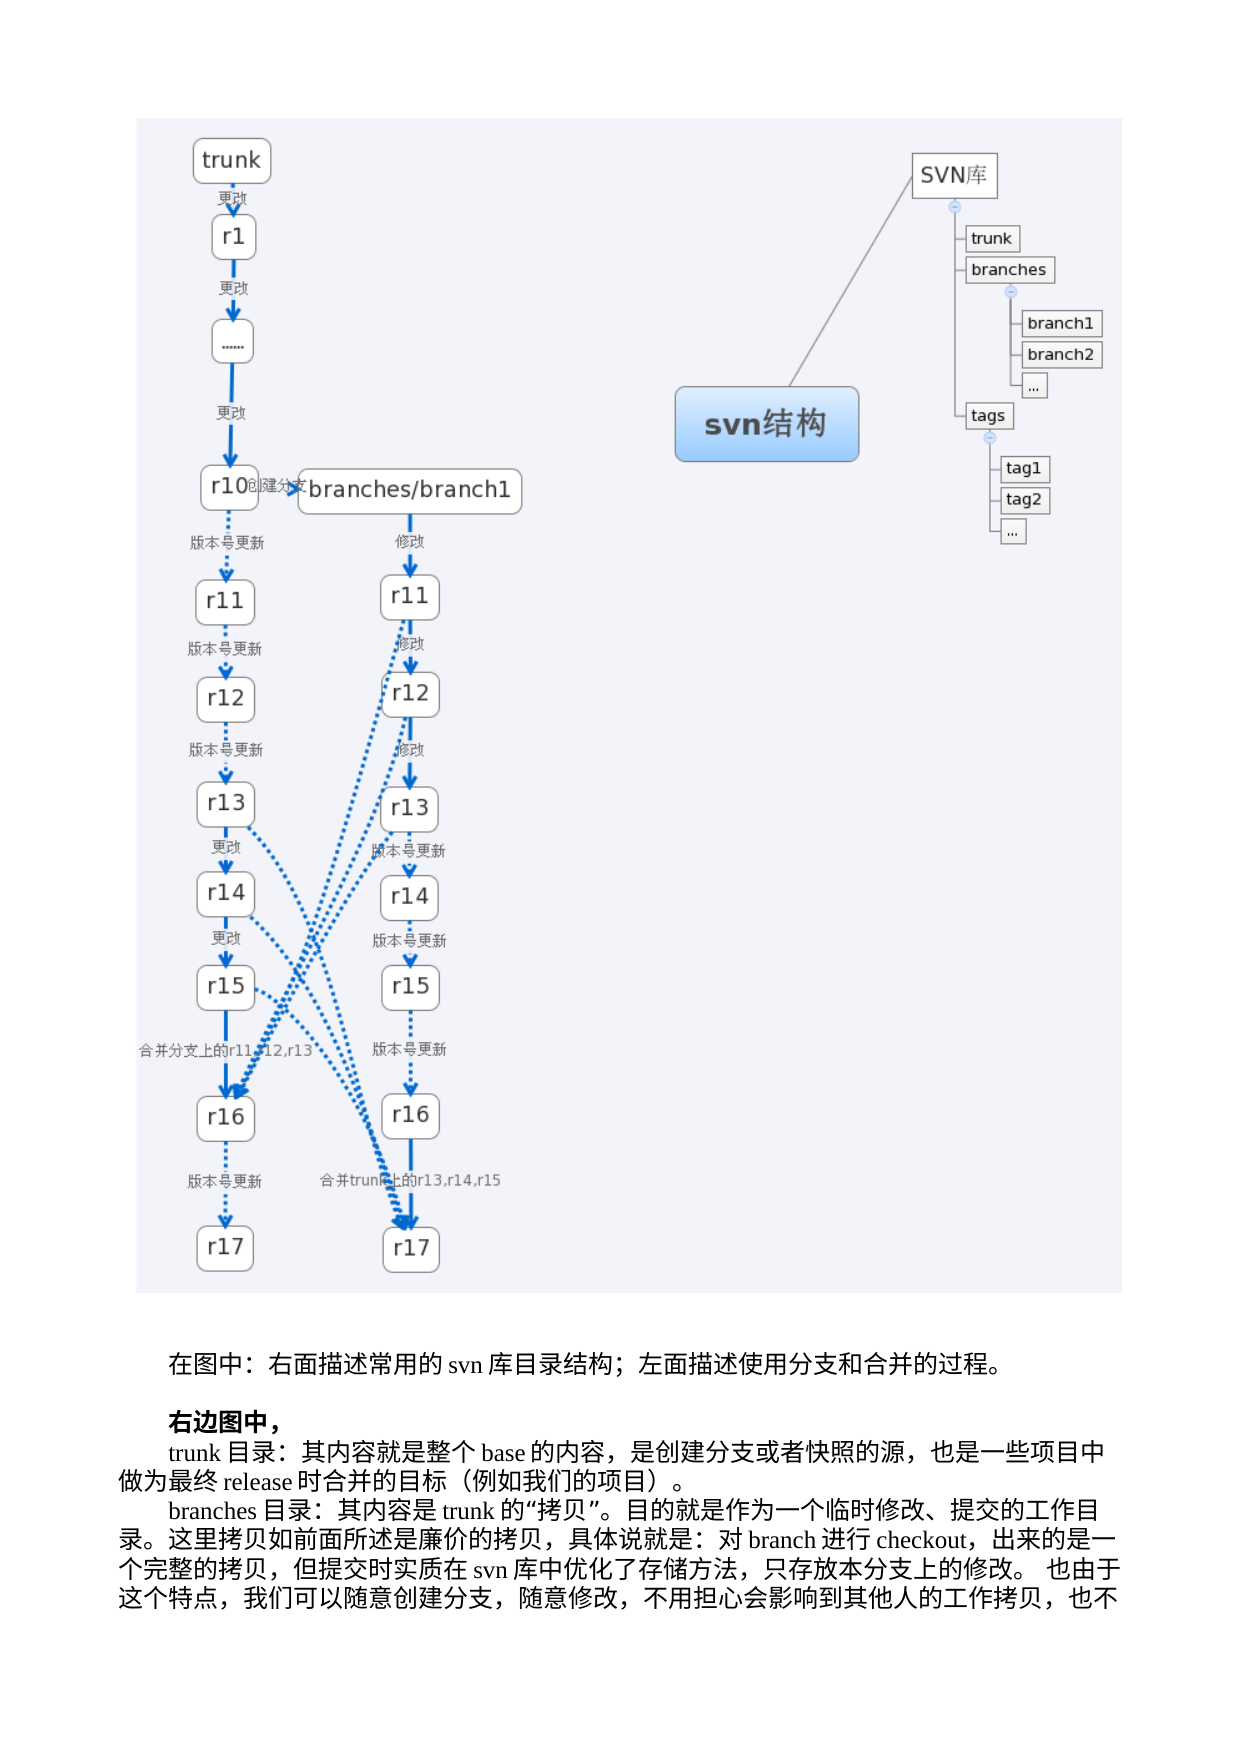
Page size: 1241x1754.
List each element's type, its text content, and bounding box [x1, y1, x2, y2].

text branches目录：其内容是trunk的“拷贝”。目的就是作为一个临时修改、提交的工作目录。这里拷贝如前面所述是廉价的拷贝，具体说就是：对branch进行checkout，出来的是一个完整的拷贝，但提交时实质在svn库中优化了存储方法，只存放本分支上的修改。 也由于这个特点，我们可以随意创建分支，随意修改，不用担心会影响到其他人的工作拷贝，也不 [118, 1496, 1122, 1613]
text trunk目录：其内容就是整个base的内容，是创建分支或者快照的源，也是一些项目中做为最终release时合并的目标（例如我们的项目）。 [118, 1438, 1122, 1496]
text 在图中：右面描述常用的svn库目录结构；左面描述使用分支和合并的过程。 [118, 1350, 1122, 1380]
picture [118, 118, 1123, 1293]
text 右边图中， [118, 1408, 1122, 1438]
